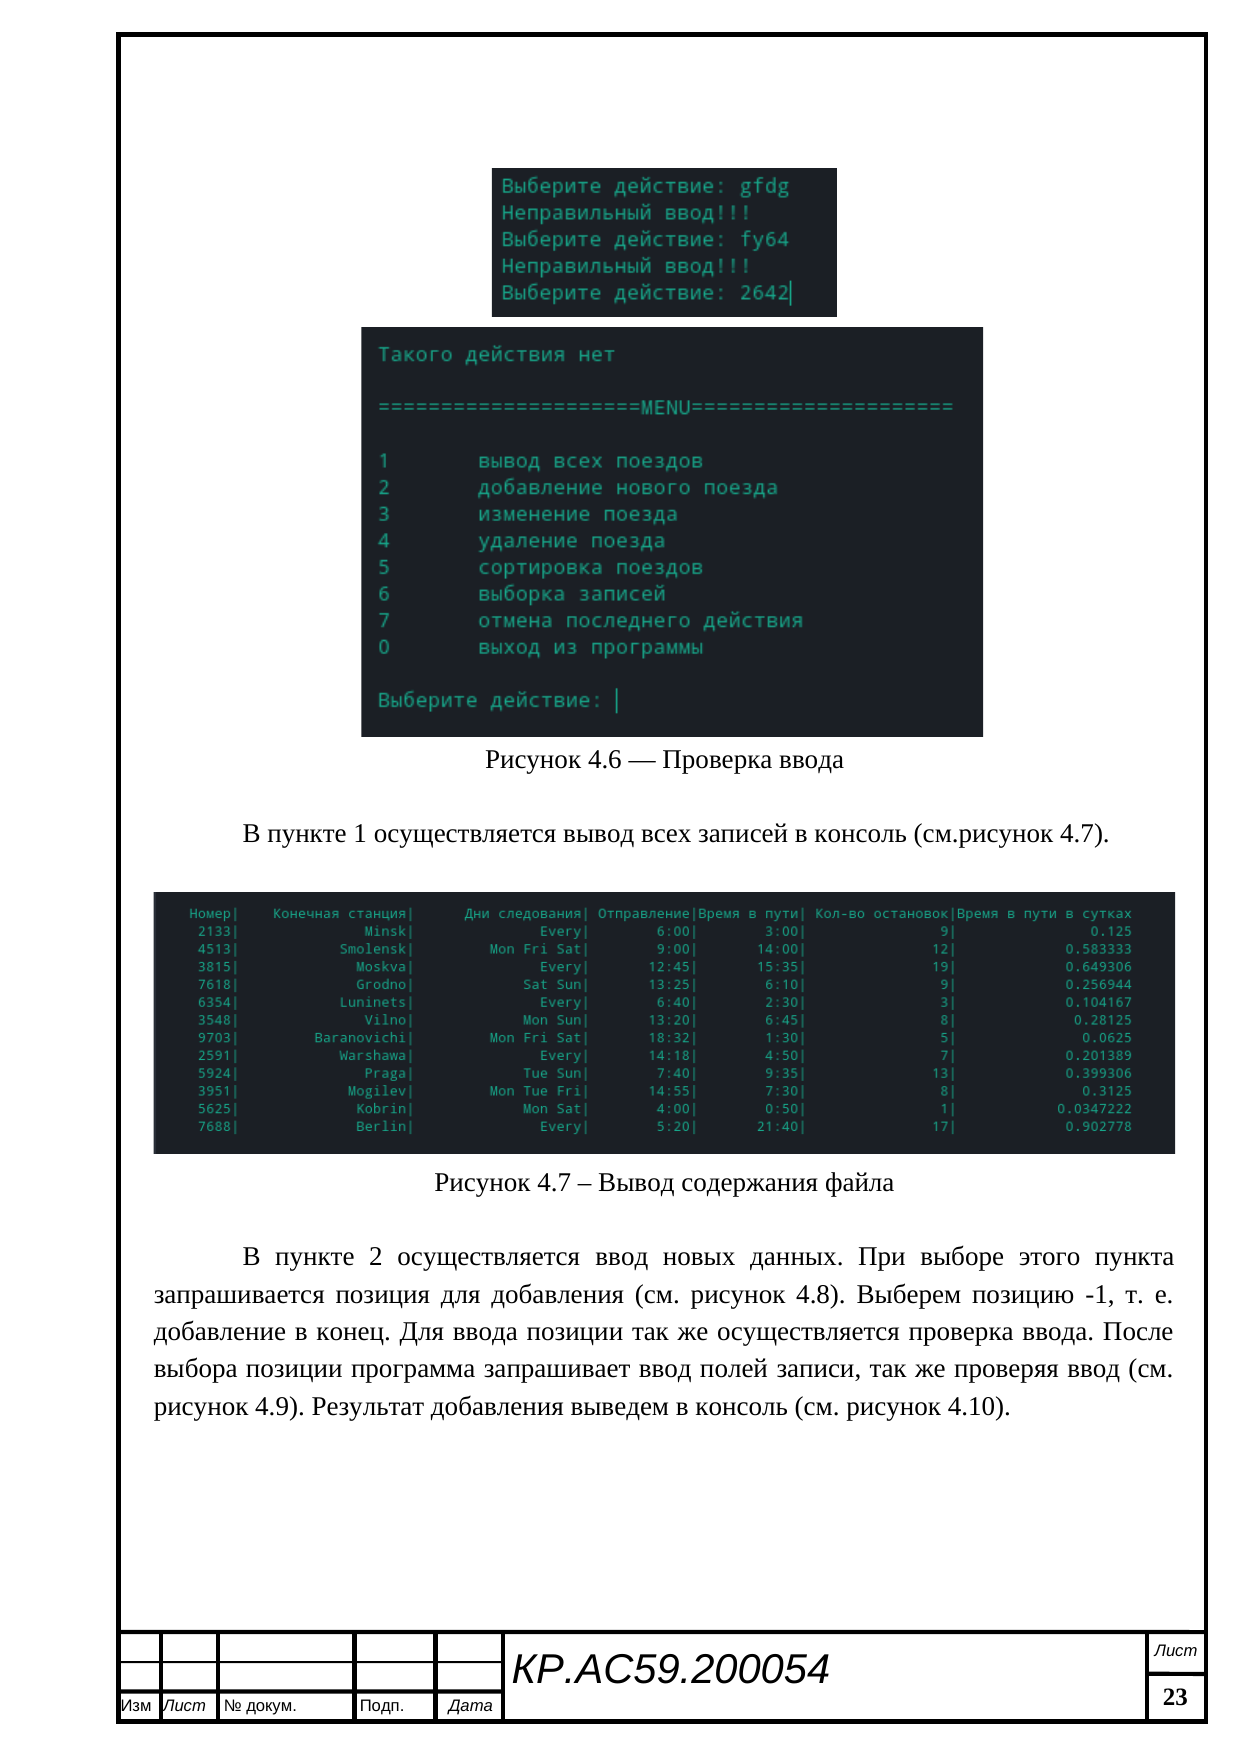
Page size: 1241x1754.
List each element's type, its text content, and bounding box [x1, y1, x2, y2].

text Рисунок 4.6 — Проверка ввода [153, 168, 1175, 774]
text В пункте 2 осуществляется ввод новых данных. При выборе этого пункта запрашивается позиция для добавления (см. рисунок 4.8). Выберем позицию -1, т. е. добавление в конец. Для ввода позиции так же осуществляется проверка ввода. После выбора позиции программа запрашивает ввод полей записи, так же проверяя ввод (см. рисунок 4.9). Результат добавления выведем в консоль (см. рисунок 4.10). [153, 1240, 1175, 1421]
picture [153, 892, 1176, 1154]
picture [361, 327, 984, 737]
text Рисунок 4.7 – Вывод содержания файла [153, 1154, 1175, 1197]
text В пункте 1 осуществляется вывод всех записей в консоль (см.рисунок 4.7). [153, 818, 1175, 849]
picture [491, 168, 837, 317]
